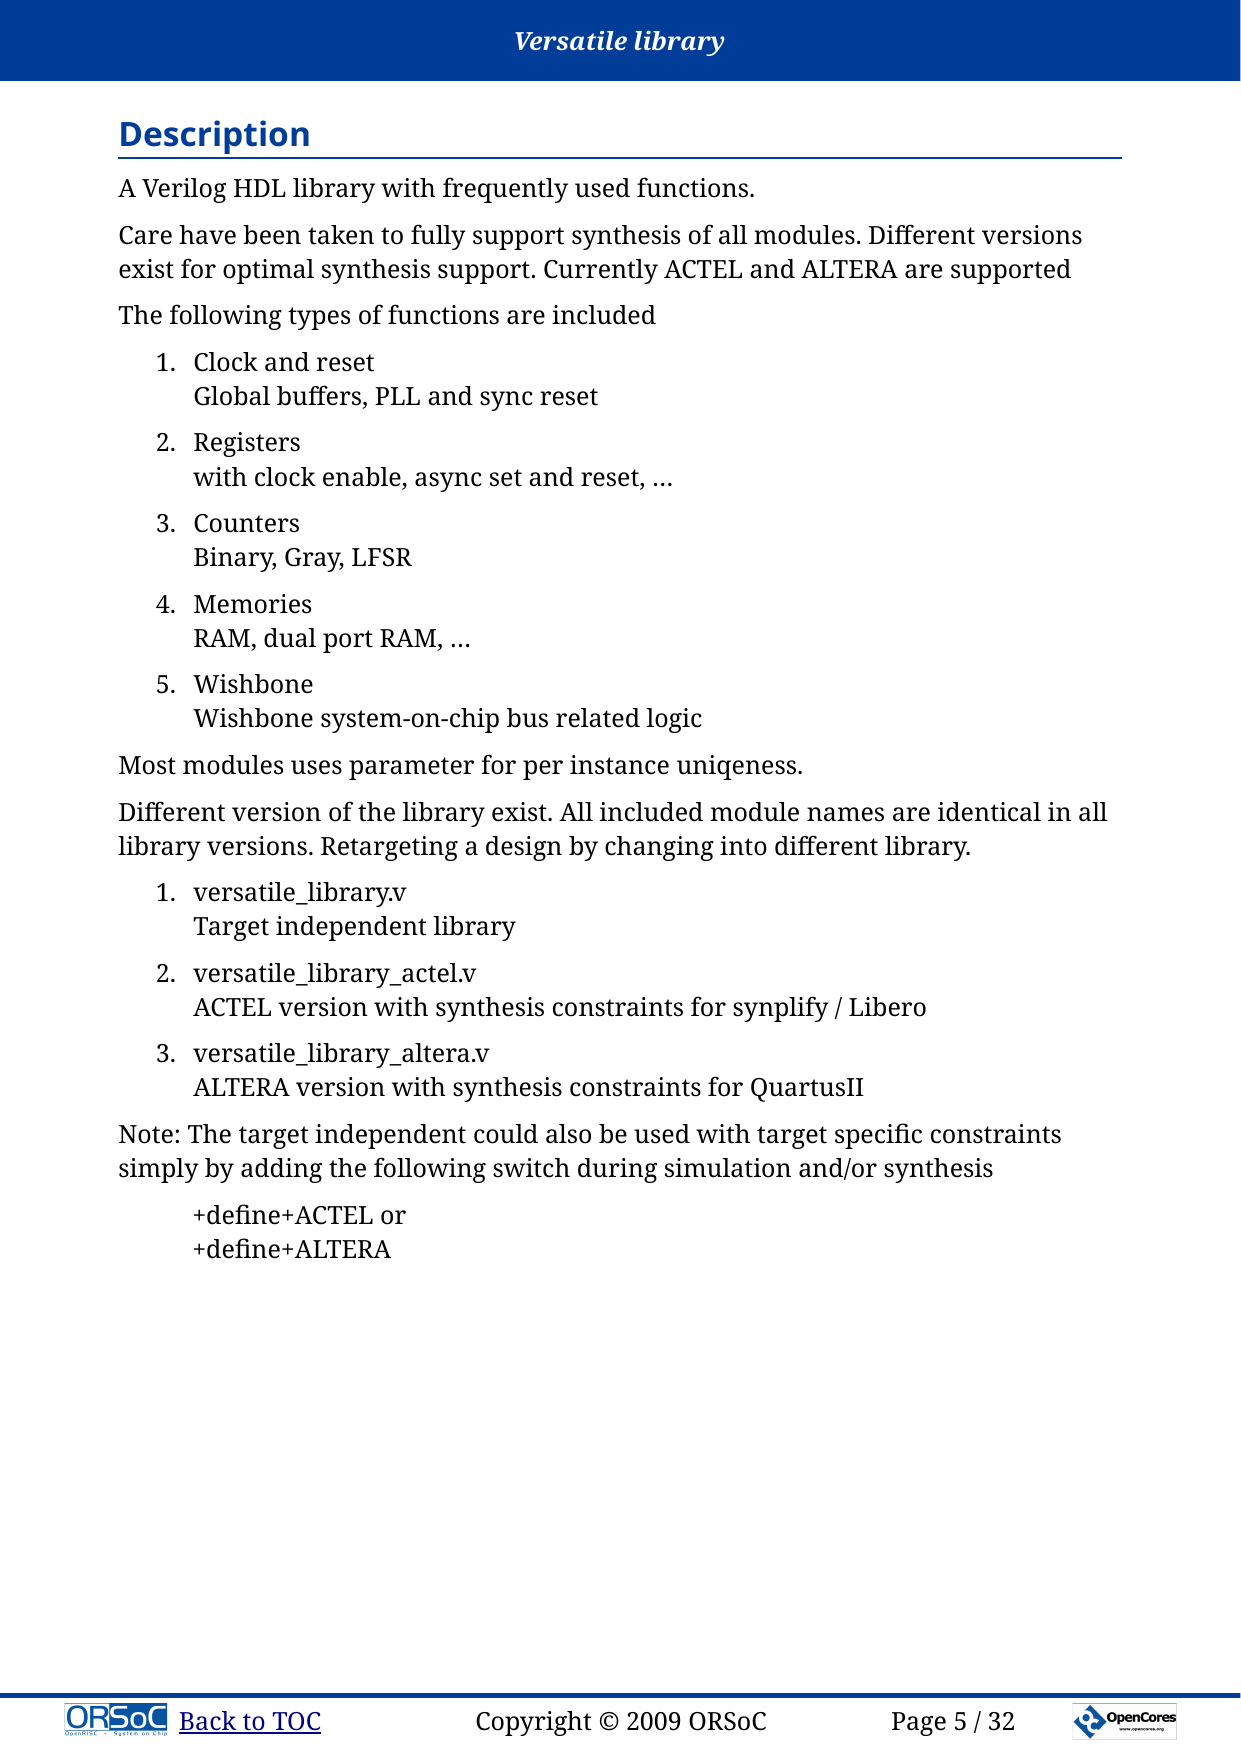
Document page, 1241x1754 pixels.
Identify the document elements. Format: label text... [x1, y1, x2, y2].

text Most modules uses parameter for per instance uniqeness. [118, 748, 1122, 782]
text Different version of the library exist. All included module names are identical in all library versions. Retargeting a design by changing into different library. [118, 794, 1122, 862]
list Wishbone Wishbone system-on-chip bus related logic [156, 667, 1122, 735]
list Registers with clock enable, async set and reset, … [156, 425, 1122, 493]
list versatile_library.v Target independent library [156, 875, 1122, 943]
text Note: The target independent could also be used with target specific constraints simply by adding the following switch during simulation and/or synthesis [118, 1117, 1122, 1185]
picture [64, 1703, 168, 1736]
subtitle Description [118, 111, 1122, 157]
list versatile_library_actel.v ACTEL version with synthesis constraints for synplify / Libero [156, 955, 1122, 1023]
text Care have been taken to fully support synthesis of all modules. Different versions exist for optimal synthesis support. Currently ACTEL and ALTERA are supported [118, 217, 1122, 285]
list versatile_library_altera.v ALTERA version with synthesis constraints for QuartusII [156, 1036, 1122, 1104]
list Memories RAM, dual port RAM, … [156, 586, 1122, 654]
list Counters Binary, Gray, LFSR [156, 506, 1122, 574]
picture [1072, 1703, 1177, 1740]
text The following types of functions are included [118, 298, 1122, 332]
text A Verilog HDL library with frequently used functions. [118, 171, 1122, 205]
list Clock and reset Global buffers, PLL and sync reset [156, 344, 1122, 413]
text +define+ACTEL or +define+ALTERA [118, 1197, 1122, 1265]
